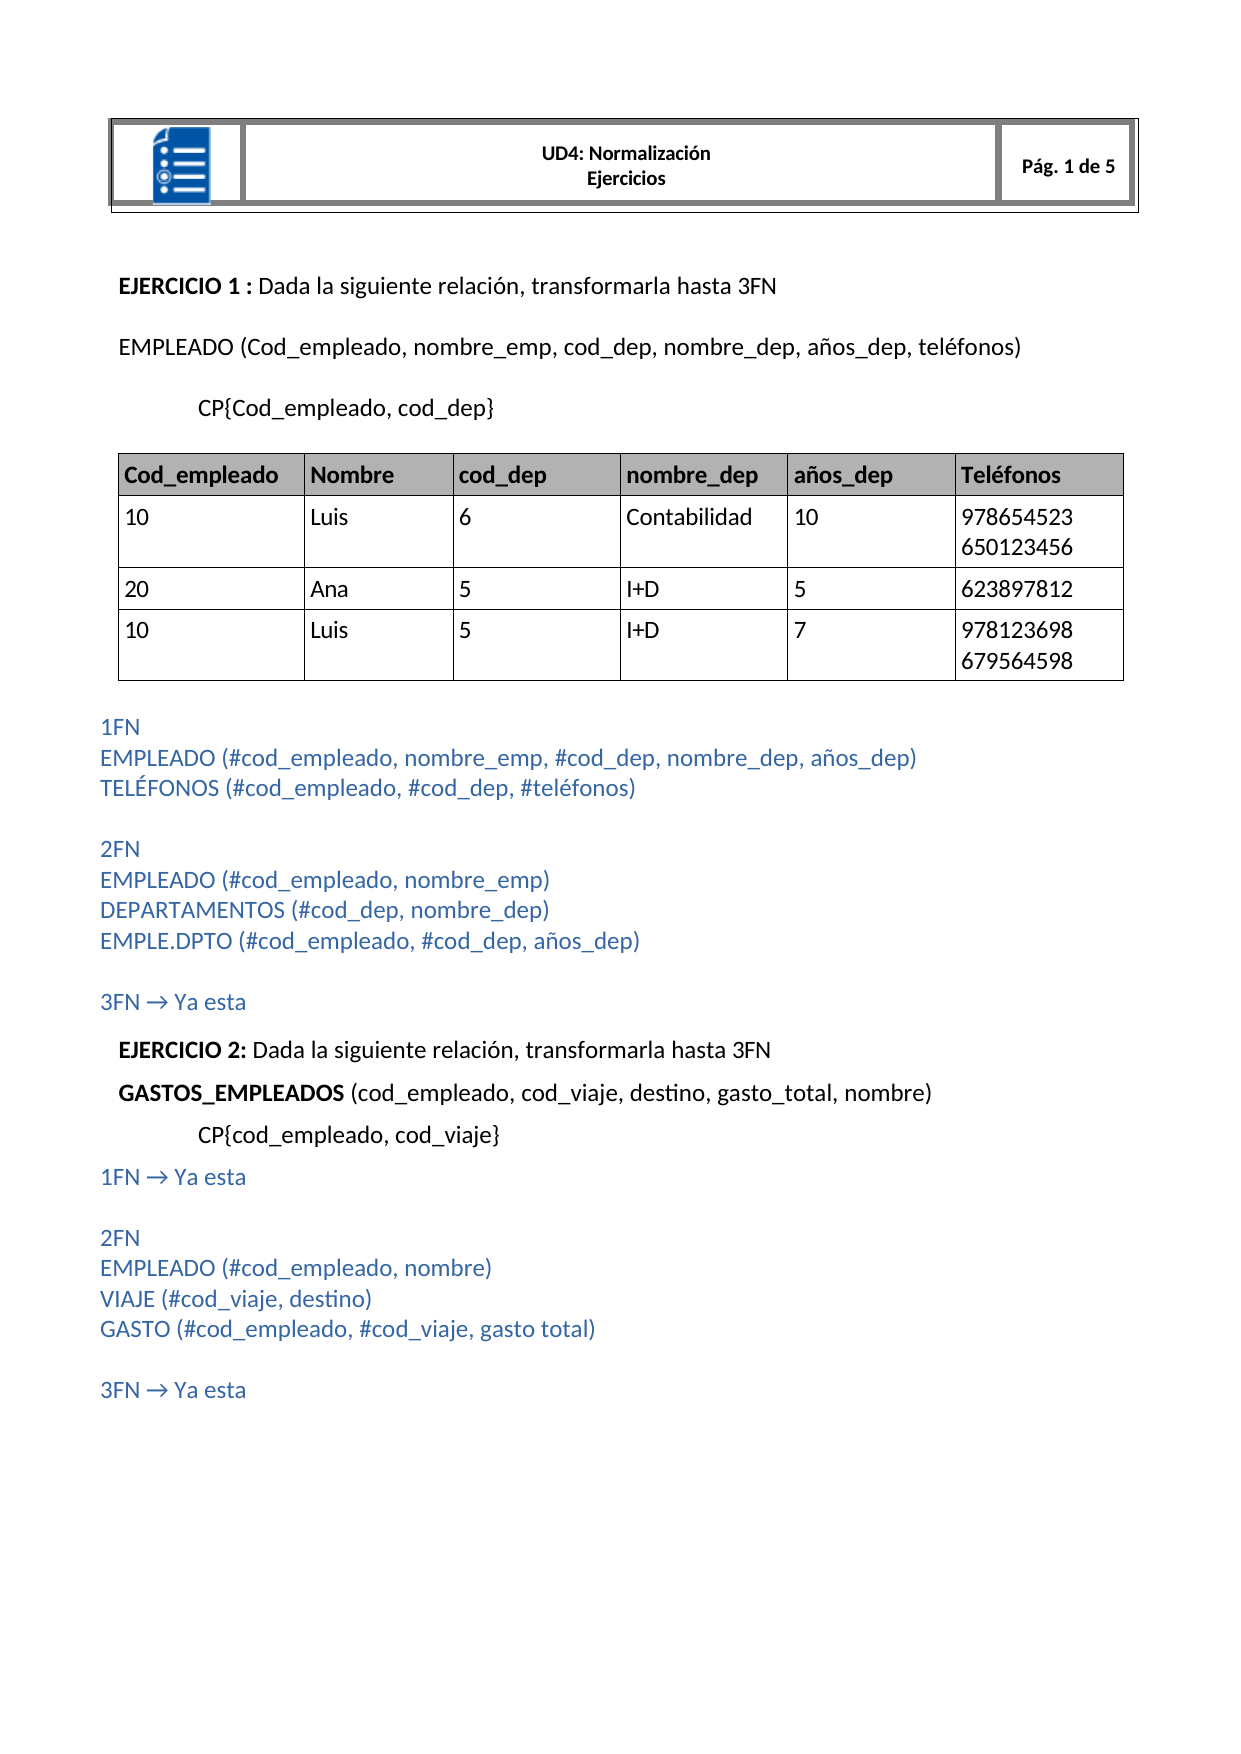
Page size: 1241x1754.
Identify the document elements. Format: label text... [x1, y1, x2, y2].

text GASTO (#cod_empleado, #cod_viaje, gasto total) [100, 1313, 1167, 1344]
picture [152, 127, 211, 205]
text TELÉFONOS (#cod_empleado, #cod_dep, #teléfonos) [100, 772, 1167, 803]
table_cell Luis [305, 610, 453, 680]
text EMPLEADO (#cod_empleado, nombre) [100, 1252, 1167, 1283]
text VIAJE (#cod_viaje, destino) [100, 1283, 1167, 1313]
table_header nombre_dep [621, 454, 787, 495]
text EMPLEADO (#cod_empleado, nombre_emp) [100, 864, 1167, 894]
table_cell Luis [305, 496, 453, 567]
text EMPLEADO (#cod_empleado, nombre_emp, #cod_dep, nombre_dep, años_dep) [100, 742, 1167, 772]
table_header Cod_empleado [119, 454, 304, 495]
text DEPARTAMENTOS (#cod_dep, nombre_dep) [100, 894, 1167, 925]
text EJERCICIO 1 : Dada la siguiente relación, transformarla hasta 3FN [118, 270, 1167, 301]
table_cell 6 [454, 496, 620, 567]
table_cell 5 [454, 610, 620, 680]
table_cell 20 [119, 568, 304, 608]
table_cell I+D [621, 568, 787, 608]
table_header Teléfonos [956, 454, 1123, 495]
table_cell I+D [621, 610, 787, 680]
text 2FN [100, 1222, 1167, 1252]
table_header años_dep [788, 454, 955, 495]
text 2FN [100, 833, 1167, 864]
table_header cod_dep [454, 454, 620, 495]
table_cell Ana [305, 568, 453, 608]
table_cell Contabilidad [621, 496, 787, 567]
text 1FN [100, 711, 1167, 742]
table_cell 623897812 [956, 568, 1123, 608]
table_cell 978123698 679564598 [956, 610, 1123, 680]
text EMPLE.DPTO (#cod_empleado, #cod_dep, años_dep) [100, 925, 1167, 956]
text GASTOS_EMPLEADOS (cod_empleado, cod_viaje, destino, gasto_total, nombre) CP{cod_empleado, cod_viaje} [118, 1077, 1114, 1149]
table_cell 10 [119, 496, 304, 567]
table_header Nombre [305, 454, 453, 495]
text 3FN → Ya esta [100, 1374, 1167, 1405]
table_cell 10 [119, 610, 304, 680]
table_cell 978654523 650123456 [956, 496, 1123, 567]
text 3FN → Ya esta [100, 986, 1167, 1017]
text EJERCICIO 2: Dada la siguiente relación, transformarla hasta 3FN [118, 1034, 1167, 1065]
table_cell 10 [788, 496, 955, 567]
table_cell 7 [788, 610, 955, 680]
table_cell 5 [788, 568, 955, 608]
text 1FN → Ya esta [100, 1161, 1167, 1191]
text EMPLEADO (Cod_empleado, nombre_emp, cod_dep, nombre_dep, años_dep, teléfonos) CP{Cod_empleado, cod_dep} [118, 331, 1167, 423]
table_cell 5 [454, 568, 620, 608]
